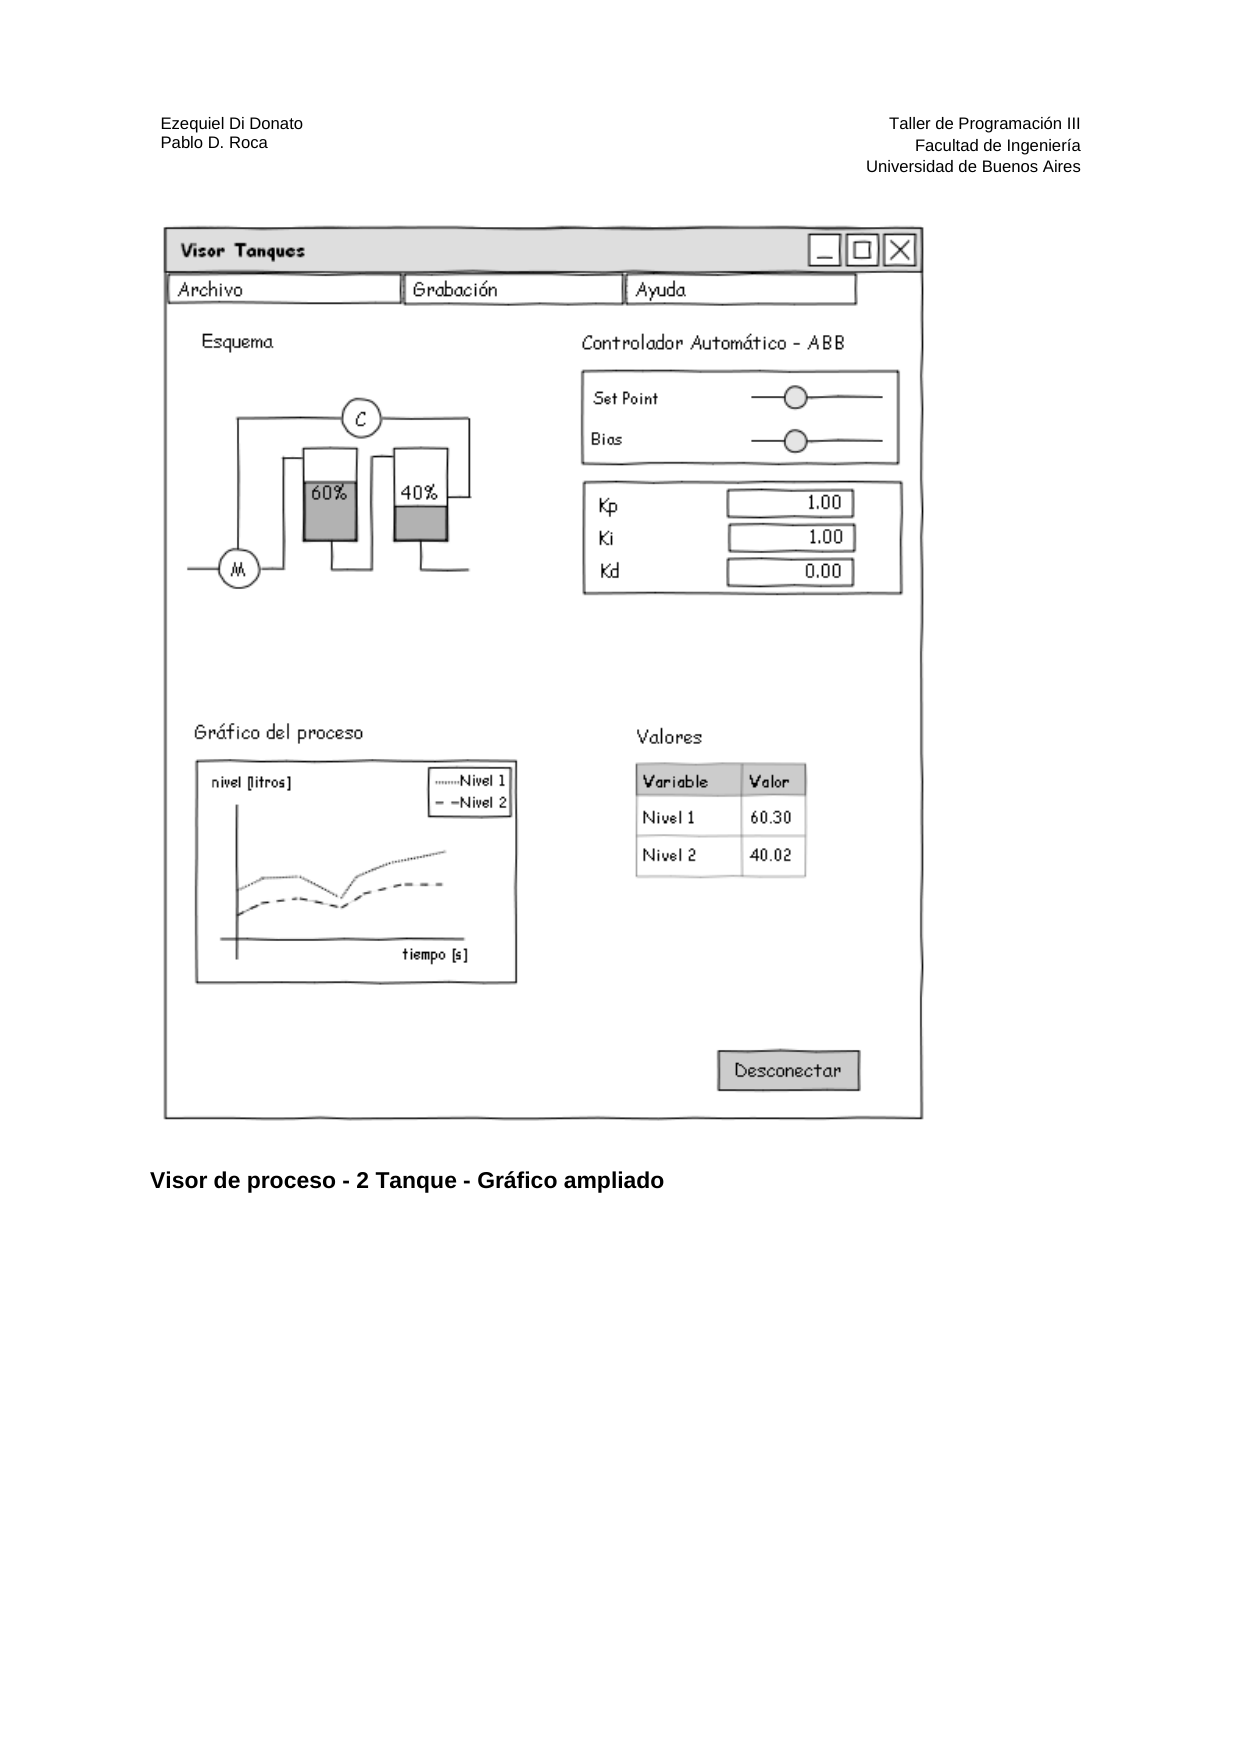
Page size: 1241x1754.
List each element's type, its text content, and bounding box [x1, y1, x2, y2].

text Visor de proceso - 2 Tanque - Gráfico ampliado [150, 1168, 1090, 1194]
picture [150, 213, 947, 1135]
